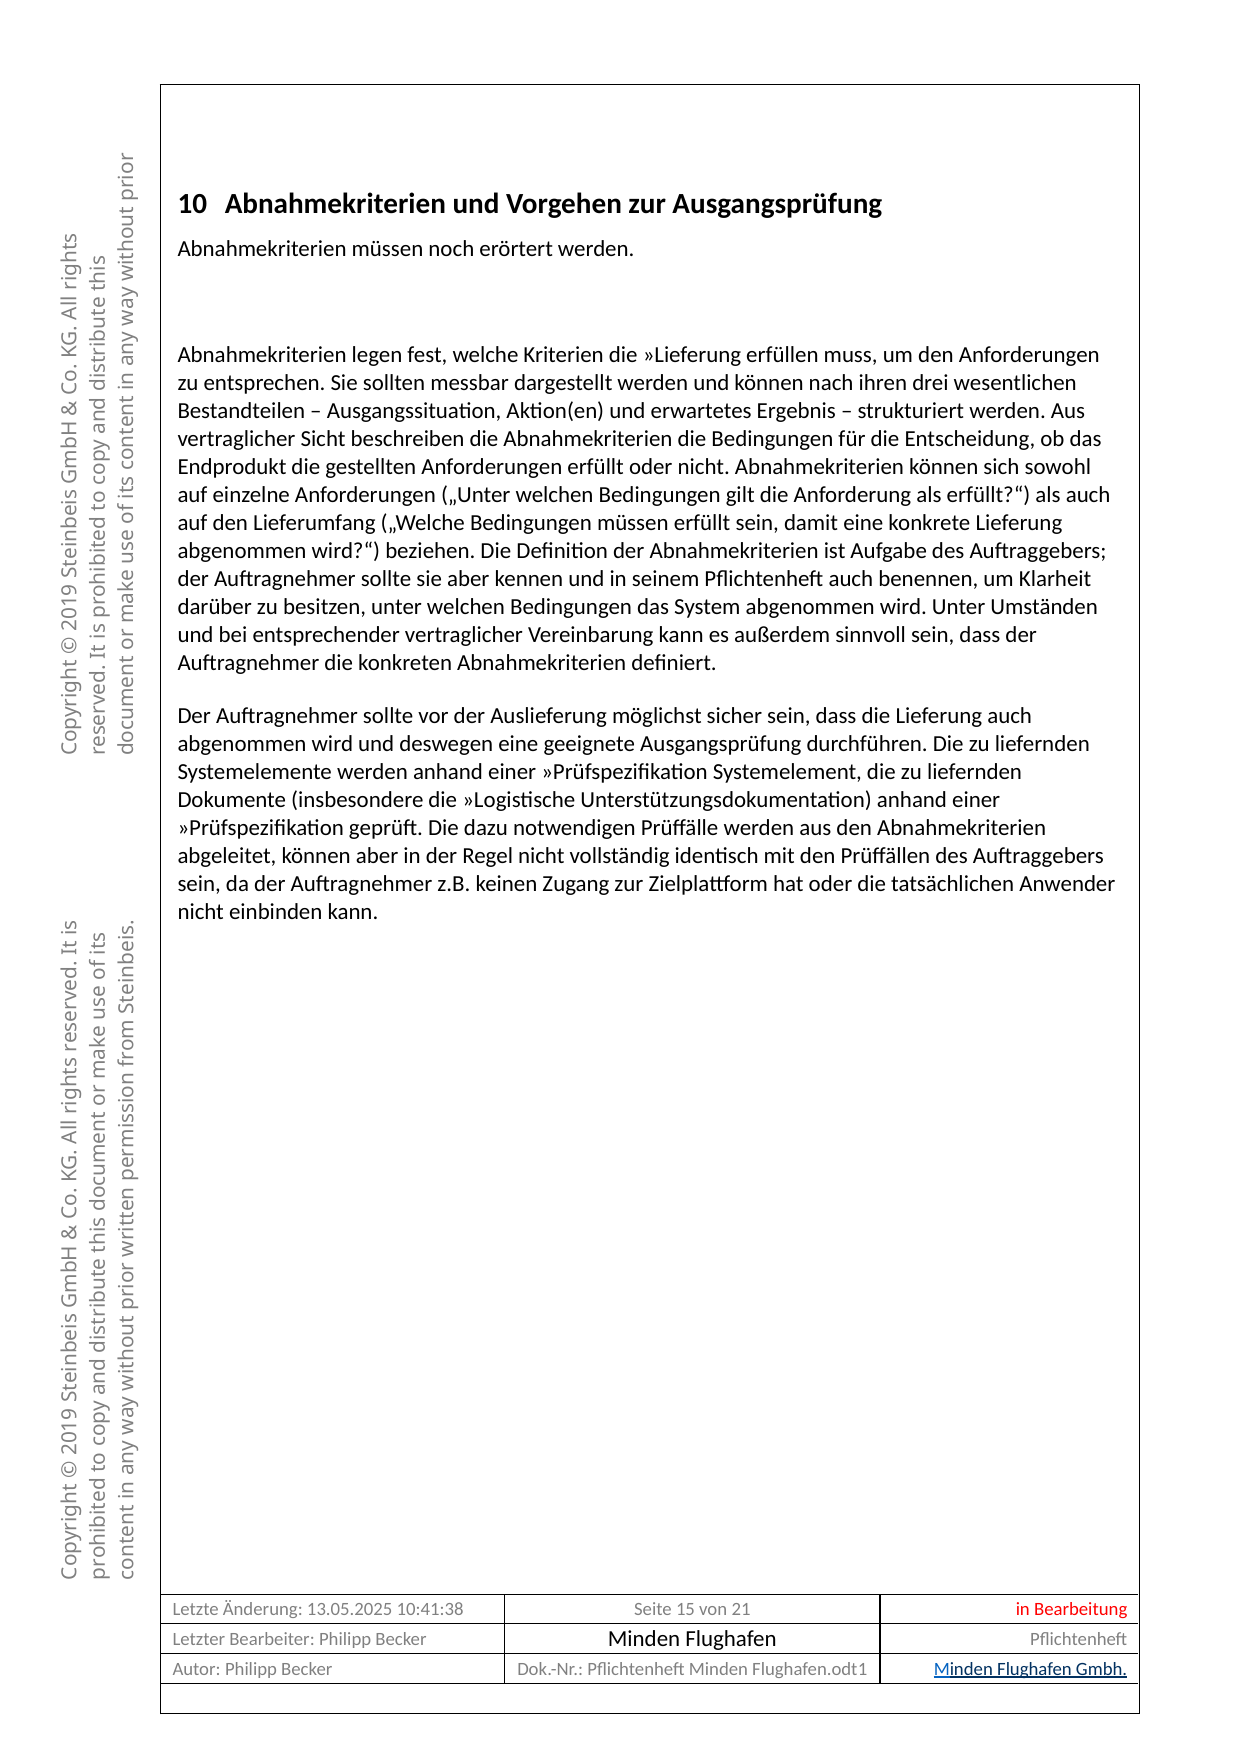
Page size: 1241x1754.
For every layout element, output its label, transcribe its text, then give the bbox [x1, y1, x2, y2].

text Der Auftragnehmer sollte vor der Auslieferung möglichst sicher sein, dass die Lieferung auch abgenommen wird und deswegen eine geeignete Ausgangsprüfung durchführen. Die zu liefernden Systemelemente werden anhand einer »Prüfspezifikation Systemelement, die zu liefernden Dokumente (insbesondere die »Logistische Unterstützungsdokumentation) anhand einer »Prüfspezifikation geprüft. Die dazu notwendigen Prüffälle werden aus den Abnahmekriterien abgeleitet, können aber in der Regel nicht vollständig identisch mit den Prüffällen des Auftraggebers sein, da der Auftragnehmer z.B. keinen Zugang zur Zielplattform hat oder die tatsächlichen Anwender nicht einbinden kann. [177, 701, 1122, 925]
text Abnahmekriterien legen fest, welche Kriterien die »Lieferung erfüllen muss, um den Anforderungen zu entsprechen. Sie sollten messbar dargestellt werden und können nach ihren drei wesentlichen Bestandteilen – Ausgangssituation, Aktion(en) und erwartetes Ergebnis – strukturiert werden. Aus vertraglicher Sicht beschreiben die Abnahmekriterien die Bedingungen für die Entscheidung, ob das Endprodukt die gestellten Anforderungen erfüllt oder nicht. Abnahmekriterien können sich sowohl auf einzelne Anforderungen („Unter welchen Bedingungen gilt die Anforderung als erfüllt?“) als auch auf den Lieferumfang („Welche Bedingungen müssen erfüllt sein, damit eine konkrete Lieferung abgenommen wird?“) beziehen. Die Definition der Abnahmekriterien ist Aufgabe des Auftraggebers; der Auftragnehmer sollte sie aber kennen und in seinem Pflichtenheft auch benennen, um Klarheit darüber zu besitzen, unter welchen Bedingungen das System abgenommen wird. Unter Umständen und bei entsprechender vertraglicher Vereinbarung kann es außerdem sinnvoll sein, dass der Auftragnehmer die konkreten Abnahmekriterien definiert. [177, 340, 1122, 676]
text Abnahmekriterien müssen noch erörtert werden. [177, 234, 1122, 262]
subtitle Abnahmekriterien und Vorgehen zur Ausgangsprüfung [177, 186, 1122, 221]
